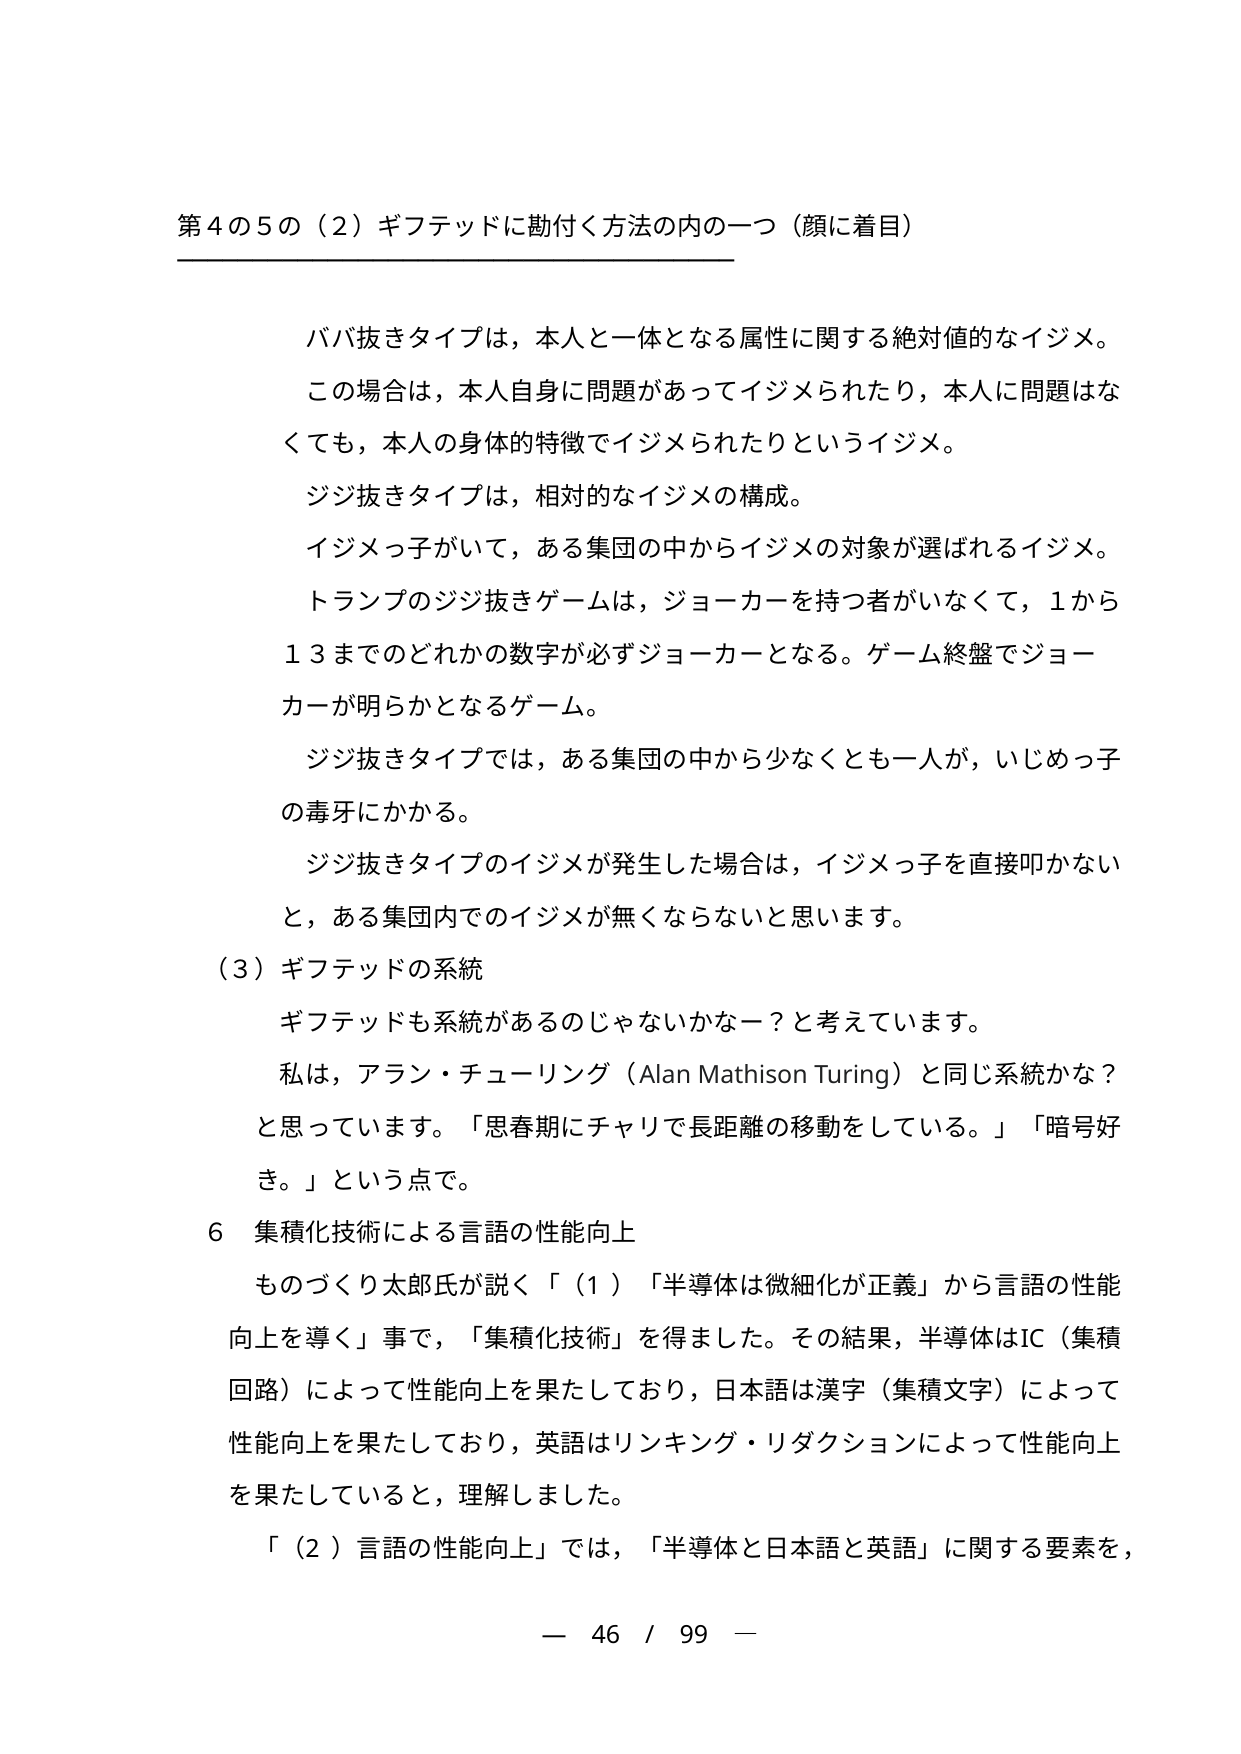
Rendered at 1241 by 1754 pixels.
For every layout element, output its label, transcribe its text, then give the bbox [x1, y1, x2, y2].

text イジメっ子がいて，ある集団の中からイジメの対象が選ばれるイジメ。 [265, 521, 1122, 573]
text ものづくり太郎氏が説く「（１）「半導体は微細化が正義」から言語の性能向上を導く」事で，「集積化技術」を得ました。その結果，半導体はIC（集積回路）によって性能向上を果たしており，日本語は漢字（集積文字）によって性能向上を果たしており，英語はリンキング・リダクションによって性能向上を果たしていると，理解しました。 [221, 1257, 1122, 1520]
subtitle 集積化技術による言語の性能向上 [199, 1205, 1122, 1257]
text ジジ抜きタイプは，相対的なイジメの構成。 [265, 468, 1122, 521]
text 私は，アラン・チューリング（Alan Mathison Turing）と同じ系統かな？と思っています。「思春期にチャリで長距離の移動をしている。」「暗号好き。」という点で。 [243, 1047, 1122, 1205]
text ジジ抜きタイプでは，ある集団の中から少なくとも一人が，いじめっ子の毒牙にかかる。 [265, 731, 1122, 836]
text トランプのジジ抜きゲームは，ジョーカーを持つ者がいなくて，１から１３までのどれかの数字が必ずジョーカーとなる。ゲーム終盤でジョーカーが明らかとなるゲーム。 [265, 573, 1122, 731]
subtitle ギフテッドの系統 [199, 942, 1122, 994]
text ジジ抜きタイプのイジメが発生した場合は，イジメっ子を直接叩かないと，ある集団内でのイジメが無くならないと思います。 [265, 836, 1122, 942]
text この場合は，本人自身に問題があってイジメられたり，本人に問題はなくても，本人の身体的特徴でイジメられたりというイジメ。 [265, 363, 1122, 468]
text ギフテッドも系統があるのじゃないかなー？と考えています。 [243, 994, 1122, 1047]
text ババ抜きタイプは，本人と一体となる属性に関する絶対値的なイジメ。 [265, 310, 1122, 363]
text 「（２）言語の性能向上」では，「半導体と日本語と英語」に関する要素を，「感覚，微細化の叡智，集積化技術，文化」として，表にしてまとめました。 [221, 1520, 1122, 1573]
